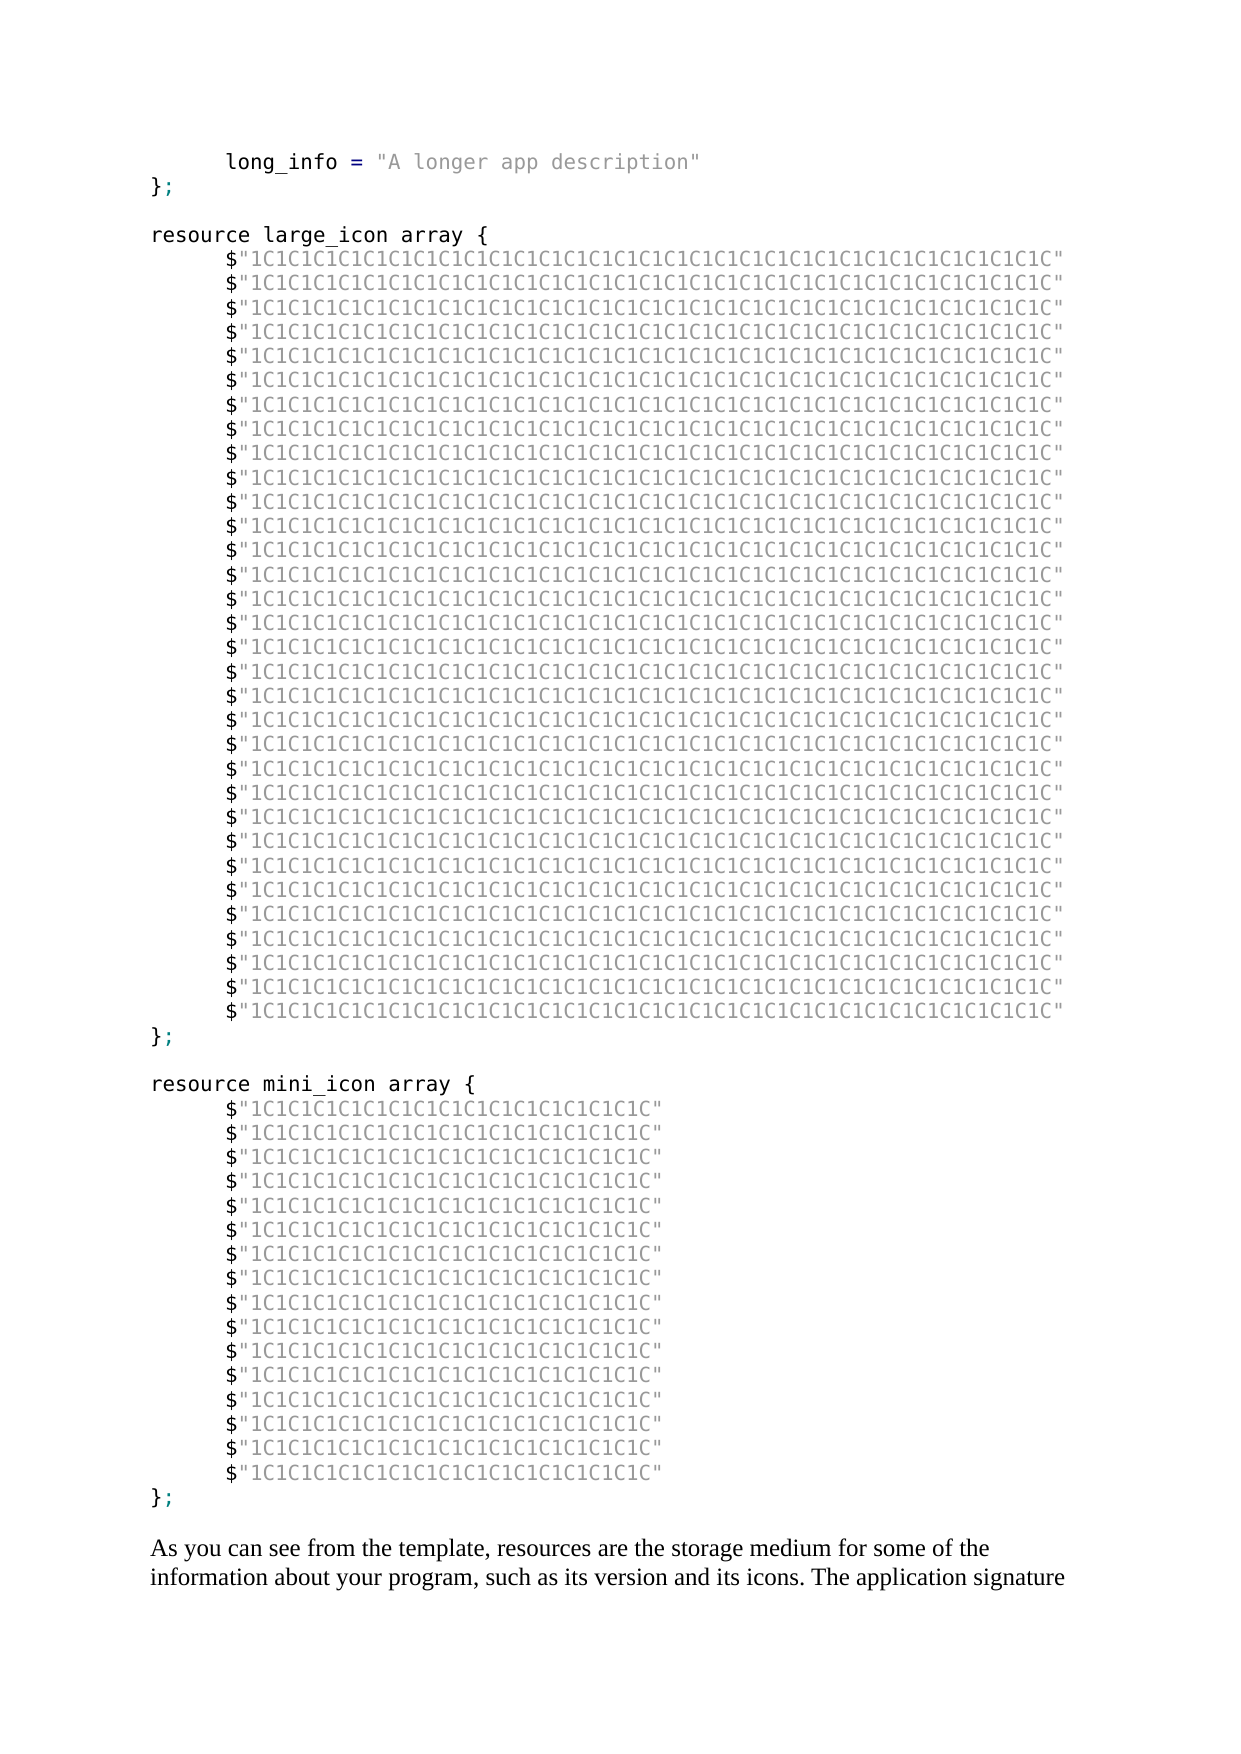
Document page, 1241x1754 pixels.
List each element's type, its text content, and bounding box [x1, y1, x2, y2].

text $"1C1C1C1C1C1C1C1C1C1C1C1C1C1C1C1C1C1C1C1C1C1C1C1C1C1C1C1C1C1C1C1C" [150, 781, 1090, 805]
text $"1C1C1C1C1C1C1C1C1C1C1C1C1C1C1C1C1C1C1C1C1C1C1C1C1C1C1C1C1C1C1C1C" [150, 854, 1090, 878]
text $"1C1C1C1C1C1C1C1C1C1C1C1C1C1C1C1C" [150, 1291, 1090, 1315]
text $"1C1C1C1C1C1C1C1C1C1C1C1C1C1C1C1C1C1C1C1C1C1C1C1C1C1C1C1C1C1C1C1C" [150, 732, 1090, 757]
text }; [150, 1485, 1090, 1509]
text resource mini_icon array { [150, 1072, 1090, 1097]
text $"1C1C1C1C1C1C1C1C1C1C1C1C1C1C1C1C" [150, 1169, 1090, 1194]
text $"1C1C1C1C1C1C1C1C1C1C1C1C1C1C1C1C1C1C1C1C1C1C1C1C1C1C1C1C1C1C1C1C" [150, 296, 1090, 320]
text $"1C1C1C1C1C1C1C1C1C1C1C1C1C1C1C1C1C1C1C1C1C1C1C1C1C1C1C1C1C1C1C1C" [150, 393, 1090, 417]
text $"1C1C1C1C1C1C1C1C1C1C1C1C1C1C1C1C" [150, 1121, 1090, 1145]
text $"1C1C1C1C1C1C1C1C1C1C1C1C1C1C1C1C" [150, 1242, 1090, 1266]
text $"1C1C1C1C1C1C1C1C1C1C1C1C1C1C1C1C1C1C1C1C1C1C1C1C1C1C1C1C1C1C1C1C" [150, 514, 1090, 538]
text $"1C1C1C1C1C1C1C1C1C1C1C1C1C1C1C1C" [150, 1145, 1090, 1169]
text $"1C1C1C1C1C1C1C1C1C1C1C1C1C1C1C1C" [150, 1363, 1090, 1388]
text $"1C1C1C1C1C1C1C1C1C1C1C1C1C1C1C1C1C1C1C1C1C1C1C1C1C1C1C1C1C1C1C1C" [150, 975, 1090, 999]
text $"1C1C1C1C1C1C1C1C1C1C1C1C1C1C1C1C" [150, 1388, 1090, 1412]
text }; [150, 174, 1090, 198]
text $"1C1C1C1C1C1C1C1C1C1C1C1C1C1C1C1C1C1C1C1C1C1C1C1C1C1C1C1C1C1C1C1C" [150, 563, 1090, 587]
text $"1C1C1C1C1C1C1C1C1C1C1C1C1C1C1C1C1C1C1C1C1C1C1C1C1C1C1C1C1C1C1C1C" [150, 878, 1090, 902]
text $"1C1C1C1C1C1C1C1C1C1C1C1C1C1C1C1C1C1C1C1C1C1C1C1C1C1C1C1C1C1C1C1C" [150, 247, 1090, 271]
text $"1C1C1C1C1C1C1C1C1C1C1C1C1C1C1C1C1C1C1C1C1C1C1C1C1C1C1C1C1C1C1C1C" [150, 757, 1090, 781]
text $"1C1C1C1C1C1C1C1C1C1C1C1C1C1C1C1C1C1C1C1C1C1C1C1C1C1C1C1C1C1C1C1C" [150, 611, 1090, 635]
text $"1C1C1C1C1C1C1C1C1C1C1C1C1C1C1C1C1C1C1C1C1C1C1C1C1C1C1C1C1C1C1C1C" [150, 271, 1090, 296]
text $"1C1C1C1C1C1C1C1C1C1C1C1C1C1C1C1C1C1C1C1C1C1C1C1C1C1C1C1C1C1C1C1C" [150, 417, 1090, 441]
text $"1C1C1C1C1C1C1C1C1C1C1C1C1C1C1C1C" [150, 1315, 1090, 1339]
text $"1C1C1C1C1C1C1C1C1C1C1C1C1C1C1C1C1C1C1C1C1C1C1C1C1C1C1C1C1C1C1C1C" [150, 368, 1090, 393]
text $"1C1C1C1C1C1C1C1C1C1C1C1C1C1C1C1C1C1C1C1C1C1C1C1C1C1C1C1C1C1C1C1C" [150, 635, 1090, 660]
text $"1C1C1C1C1C1C1C1C1C1C1C1C1C1C1C1C1C1C1C1C1C1C1C1C1C1C1C1C1C1C1C1C" [150, 708, 1090, 732]
text $"1C1C1C1C1C1C1C1C1C1C1C1C1C1C1C1C" [150, 1339, 1090, 1363]
text resource large_icon array { [150, 223, 1090, 247]
text $"1C1C1C1C1C1C1C1C1C1C1C1C1C1C1C1C1C1C1C1C1C1C1C1C1C1C1C1C1C1C1C1C" [150, 441, 1090, 466]
text $"1C1C1C1C1C1C1C1C1C1C1C1C1C1C1C1C1C1C1C1C1C1C1C1C1C1C1C1C1C1C1C1C" [150, 829, 1090, 854]
text $"1C1C1C1C1C1C1C1C1C1C1C1C1C1C1C1C1C1C1C1C1C1C1C1C1C1C1C1C1C1C1C1C" [150, 538, 1090, 563]
text $"1C1C1C1C1C1C1C1C1C1C1C1C1C1C1C1C" [150, 1436, 1090, 1461]
text $"1C1C1C1C1C1C1C1C1C1C1C1C1C1C1C1C1C1C1C1C1C1C1C1C1C1C1C1C1C1C1C1C" [150, 684, 1090, 708]
text }; [150, 1024, 1090, 1048]
text $"1C1C1C1C1C1C1C1C1C1C1C1C1C1C1C1C" [150, 1097, 1090, 1121]
text $"1C1C1C1C1C1C1C1C1C1C1C1C1C1C1C1C1C1C1C1C1C1C1C1C1C1C1C1C1C1C1C1C" [150, 344, 1090, 368]
text long_info = "A longer app description" [150, 150, 1090, 174]
text $"1C1C1C1C1C1C1C1C1C1C1C1C1C1C1C1C" [150, 1218, 1090, 1242]
text $"1C1C1C1C1C1C1C1C1C1C1C1C1C1C1C1C" [150, 1461, 1090, 1485]
text $"1C1C1C1C1C1C1C1C1C1C1C1C1C1C1C1C1C1C1C1C1C1C1C1C1C1C1C1C1C1C1C1C" [150, 466, 1090, 490]
text $"1C1C1C1C1C1C1C1C1C1C1C1C1C1C1C1C1C1C1C1C1C1C1C1C1C1C1C1C1C1C1C1C" [150, 490, 1090, 514]
text $"1C1C1C1C1C1C1C1C1C1C1C1C1C1C1C1C" [150, 1412, 1090, 1436]
text $"1C1C1C1C1C1C1C1C1C1C1C1C1C1C1C1C1C1C1C1C1C1C1C1C1C1C1C1C1C1C1C1C" [150, 927, 1090, 951]
text $"1C1C1C1C1C1C1C1C1C1C1C1C1C1C1C1C1C1C1C1C1C1C1C1C1C1C1C1C1C1C1C1C" [150, 587, 1090, 611]
text $"1C1C1C1C1C1C1C1C1C1C1C1C1C1C1C1C1C1C1C1C1C1C1C1C1C1C1C1C1C1C1C1C" [150, 320, 1090, 344]
text $"1C1C1C1C1C1C1C1C1C1C1C1C1C1C1C1C1C1C1C1C1C1C1C1C1C1C1C1C1C1C1C1C" [150, 660, 1090, 684]
text As you can see from the template, resources are the storage medium for some of the information about your program, such as its version and its icons. The application signature [150, 1533, 1090, 1591]
text $"1C1C1C1C1C1C1C1C1C1C1C1C1C1C1C1C" [150, 1194, 1090, 1218]
text $"1C1C1C1C1C1C1C1C1C1C1C1C1C1C1C1C1C1C1C1C1C1C1C1C1C1C1C1C1C1C1C1C" [150, 805, 1090, 829]
text $"1C1C1C1C1C1C1C1C1C1C1C1C1C1C1C1C" [150, 1266, 1090, 1291]
text $"1C1C1C1C1C1C1C1C1C1C1C1C1C1C1C1C1C1C1C1C1C1C1C1C1C1C1C1C1C1C1C1C" [150, 902, 1090, 927]
text $"1C1C1C1C1C1C1C1C1C1C1C1C1C1C1C1C1C1C1C1C1C1C1C1C1C1C1C1C1C1C1C1C" [150, 951, 1090, 975]
text $"1C1C1C1C1C1C1C1C1C1C1C1C1C1C1C1C1C1C1C1C1C1C1C1C1C1C1C1C1C1C1C1C" [150, 999, 1090, 1024]
